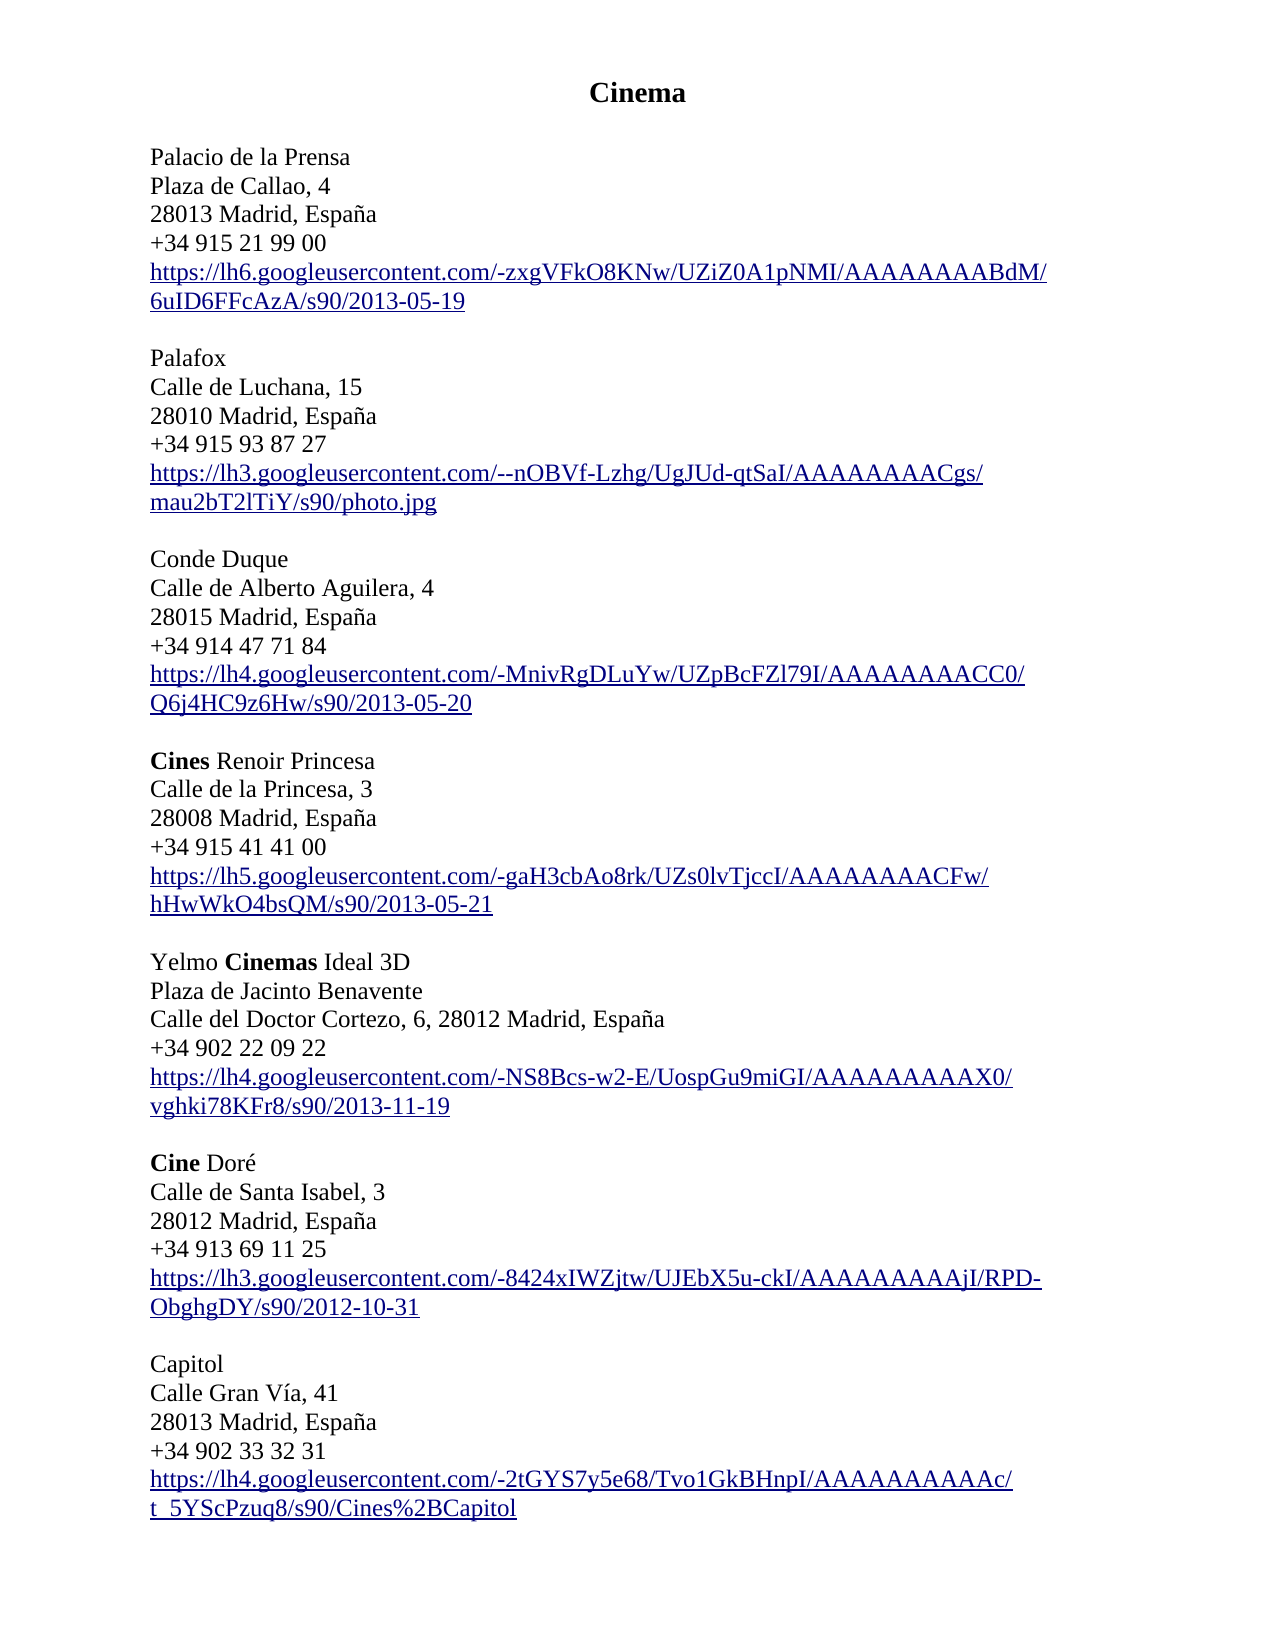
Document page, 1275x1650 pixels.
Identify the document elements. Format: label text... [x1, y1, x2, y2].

text Cines Renoir Princesa [150, 746, 1125, 774]
text https://lh6.googleusercontent.com/-zxgVFkO8KNw/UZiZ0A1pNMI/AAAAAAAABdM/6uID6FFcAzA/s90/2013-05-19 [150, 257, 1125, 314]
text Calle de Luchana, 15 [150, 372, 1125, 401]
text https://lh3.googleusercontent.com/--nOBVf-Lzhg/UgJUd-qtSaI/AAAAAAAACgs/mau2bT2lTiY/s90/photo.jpg [150, 458, 1125, 516]
text Conde Duque [150, 544, 1125, 573]
text Cine Doré [150, 1148, 1125, 1177]
text https://lh4.googleusercontent.com/-MnivRgDLuYw/UZpBcFZl79I/AAAAAAAACC0/Q6j4HC9z6Hw/s90/2013-05-20 [150, 659, 1125, 717]
text Cinema [150, 75, 1125, 108]
text Calle de Santa Isabel, 3 [150, 1177, 1125, 1206]
text Yelmo Cinemas Ideal 3D [150, 947, 1125, 976]
text +34 913 69 11 25 [150, 1234, 1125, 1263]
text 28012 Madrid, España [150, 1206, 1125, 1234]
text https://lh5.googleusercontent.com/-gaH3cbAo8rk/UZs0lvTjccI/AAAAAAAACFw/hHwWkO4bsQM/s90/2013-05-21 [150, 861, 1125, 918]
text https://lh4.googleusercontent.com/-2tGYS7y5e68/Tvo1GkBHnpI/AAAAAAAAAAc/t_5YScPzuq8/s90/Cines%2BCapitol [150, 1464, 1125, 1522]
text 28013 Madrid, España [150, 1407, 1125, 1436]
text Plaza de Callao, 4 [150, 171, 1125, 199]
text 28013 Madrid, España [150, 199, 1125, 228]
text Capitol [150, 1349, 1125, 1378]
text Palafox [150, 343, 1125, 372]
text https://lh4.googleusercontent.com/-NS8Bcs-w2-E/UospGu9miGI/AAAAAAAAAX0/vghki78KFr8/s90/2013-11-19 [150, 1062, 1125, 1119]
text Calle del Doctor Cortezo, 6, 28012 Madrid, España [150, 1004, 1125, 1033]
text +34 915 93 87 27 [150, 429, 1125, 458]
text +34 902 33 32 31 [150, 1436, 1125, 1464]
text Calle de Alberto Aguilera, 4 [150, 573, 1125, 602]
text 28010 Madrid, España [150, 401, 1125, 429]
text +34 915 21 99 00 [150, 228, 1125, 257]
text Plaza de Jacinto Benavente [150, 976, 1125, 1004]
text https://lh3.googleusercontent.com/-8424xIWZjtw/UJEbX5u-ckI/AAAAAAAAAjI/RPD-ObghgDY/s90/2012-10-31 [150, 1263, 1125, 1321]
text Calle de la Princesa, 3 [150, 774, 1125, 803]
text Calle Gran Vía, 41 [150, 1378, 1125, 1407]
text +34 915 41 41 00 [150, 832, 1125, 861]
text +34 914 47 71 84 [150, 631, 1125, 659]
text Palacio de la Prensa [150, 142, 1125, 171]
text +34 902 22 09 22 [150, 1033, 1125, 1062]
text 28008 Madrid, España [150, 803, 1125, 832]
text 28015 Madrid, España [150, 602, 1125, 631]
